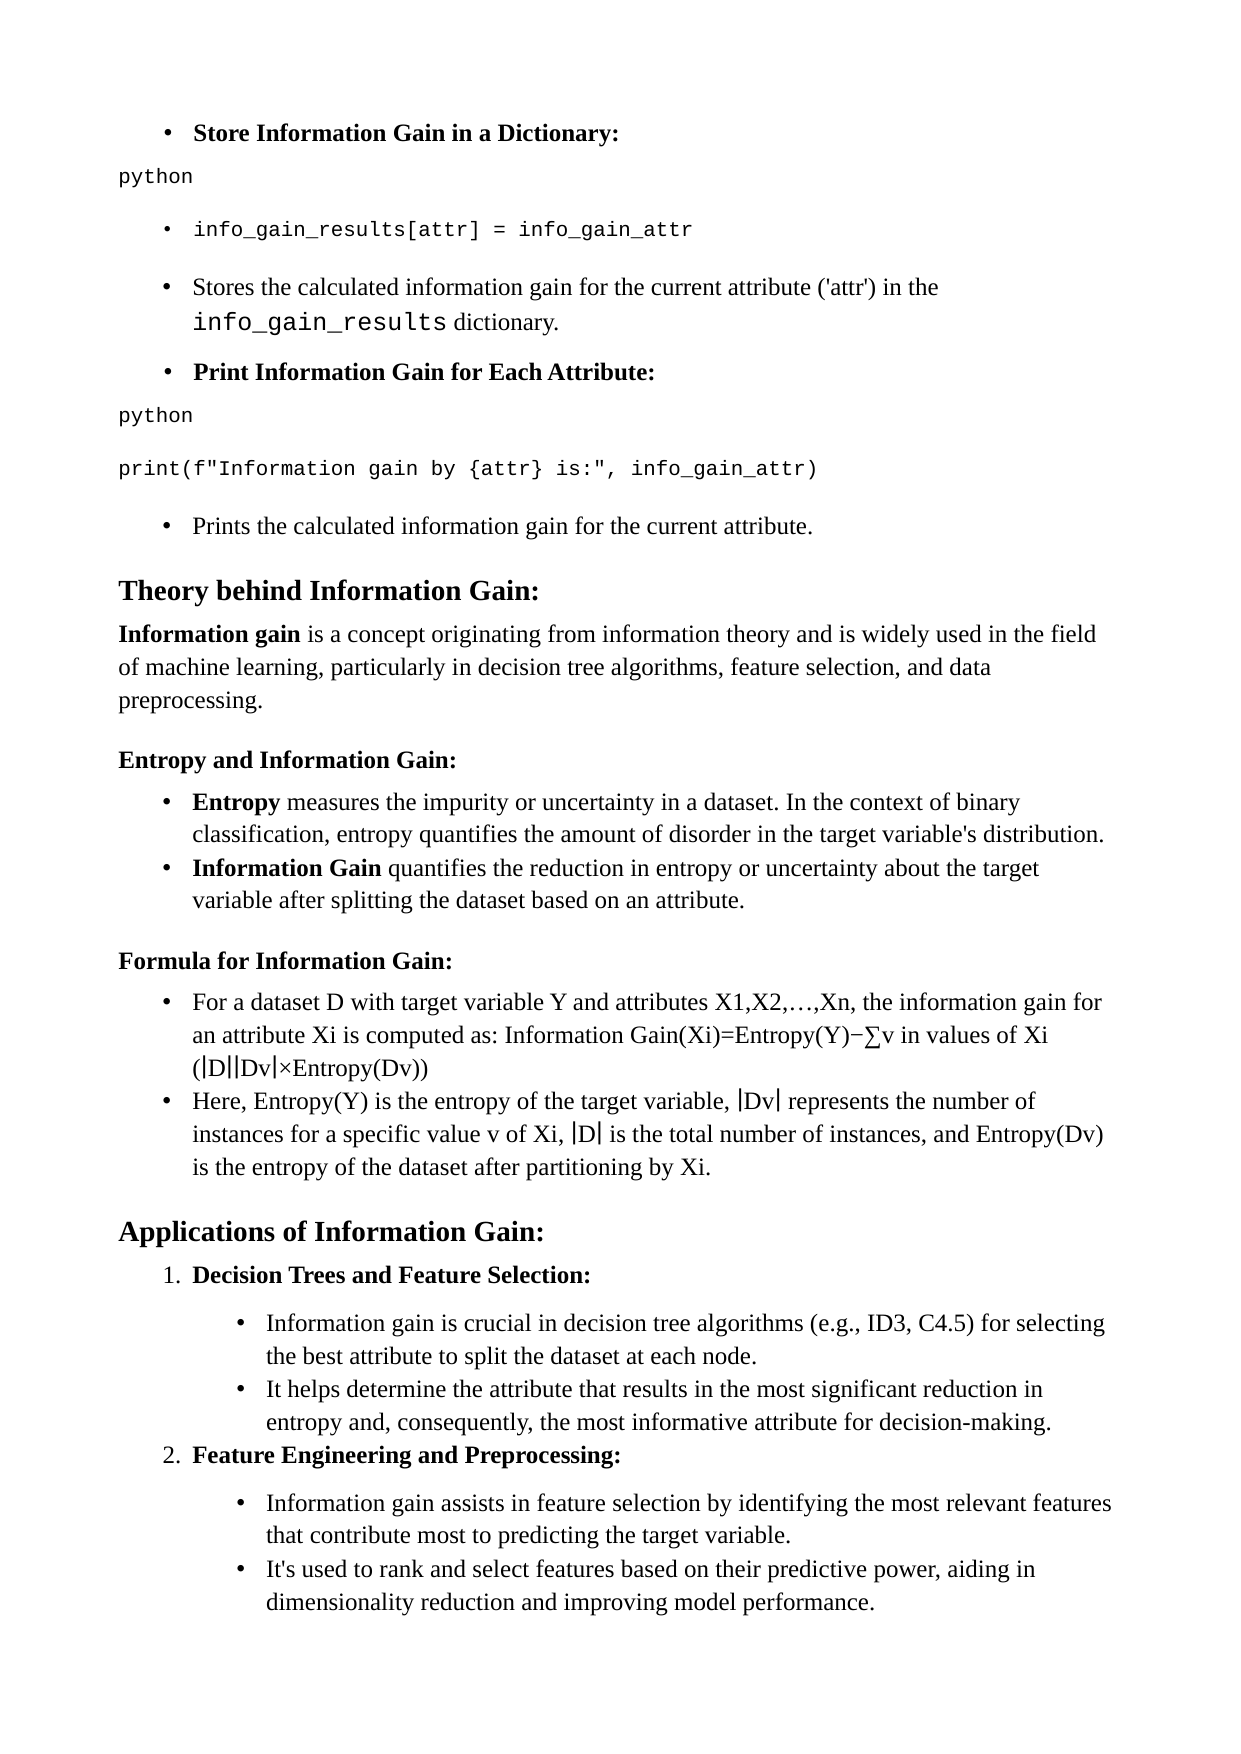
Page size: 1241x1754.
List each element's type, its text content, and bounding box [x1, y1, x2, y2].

text print(f"Information gain by {attr} is:", info_gain_attr) [118, 458, 1122, 481]
subtitle Formula for Information Gain: [118, 946, 1122, 974]
list Store Information Gain in a Dictionary: [164, 118, 1122, 147]
list Information gain is crucial in decision tree algorithms (e.g., ID3, C4.5) for selecting the best attribute to split the dataset at each node. [236, 1308, 1122, 1370]
subtitle Applications of Information Gain: [118, 1214, 1122, 1248]
list For a dataset D with target variable Y and attributes X1​,X2​,…,Xn​, the information gain for an attribute Xi​ is computed as: Information Gain(Xi​)=Entropy(Y)−∑v in values of Xi​​(∣D∣∣Dv​∣​×Entropy(Dv​)) [162, 987, 1122, 1082]
text python [118, 405, 1122, 428]
list Entropy measures the impurity or uncertainty in a dataset. In the context of binary classification, entropy quantifies the amount of disorder in the target variable's distribution. [162, 787, 1122, 848]
list Information Gain quantifies the reduction in entropy or uncertainty about the target variable after splitting the dataset based on an attribute. [162, 853, 1122, 914]
list Information gain assists in feature selection by identifying the most relevant features that contribute most to predicting the target variable. [236, 1488, 1122, 1549]
list Here, Entropy(Y) is the entropy of the target variable, ∣Dv​∣ represents the number of instances for a specific value v of Xi​, ∣D∣ is the total number of instances, and Entropy(Dv​) is the entropy of the dataset after partitioning by Xi​. [162, 1086, 1122, 1181]
list Feature Engineering and Preprocessing: [162, 1440, 1122, 1469]
text python [118, 166, 1122, 189]
list info_gain_results[attr] = info_gain_attr [164, 219, 1122, 242]
text Information gain is a concept originating from information theory and is widely used in the field of machine learning, particularly in decision tree algorithms, feature selection, and data preprocessing. [118, 619, 1122, 714]
list Stores the calculated information gain for the current attribute ('attr') in the info_gain_results dictionary. [162, 272, 1122, 338]
list Decision Trees and Feature Selection: [162, 1260, 1122, 1289]
list Print Information Gain for Each Attribute: [164, 357, 1122, 386]
subtitle Theory behind Information Gain: [118, 573, 1122, 607]
list Prints the calculated information gain for the current attribute. [162, 511, 1122, 540]
list It helps determine the attribute that results in the most significant reduction in entropy and, consequently, the most informative attribute for decision-making. [236, 1374, 1122, 1436]
subtitle Entropy and Information Gain: [118, 745, 1122, 774]
list It's used to rank and select features based on their predictive power, aiding in dimensionality reduction and improving model performance. [236, 1554, 1122, 1615]
